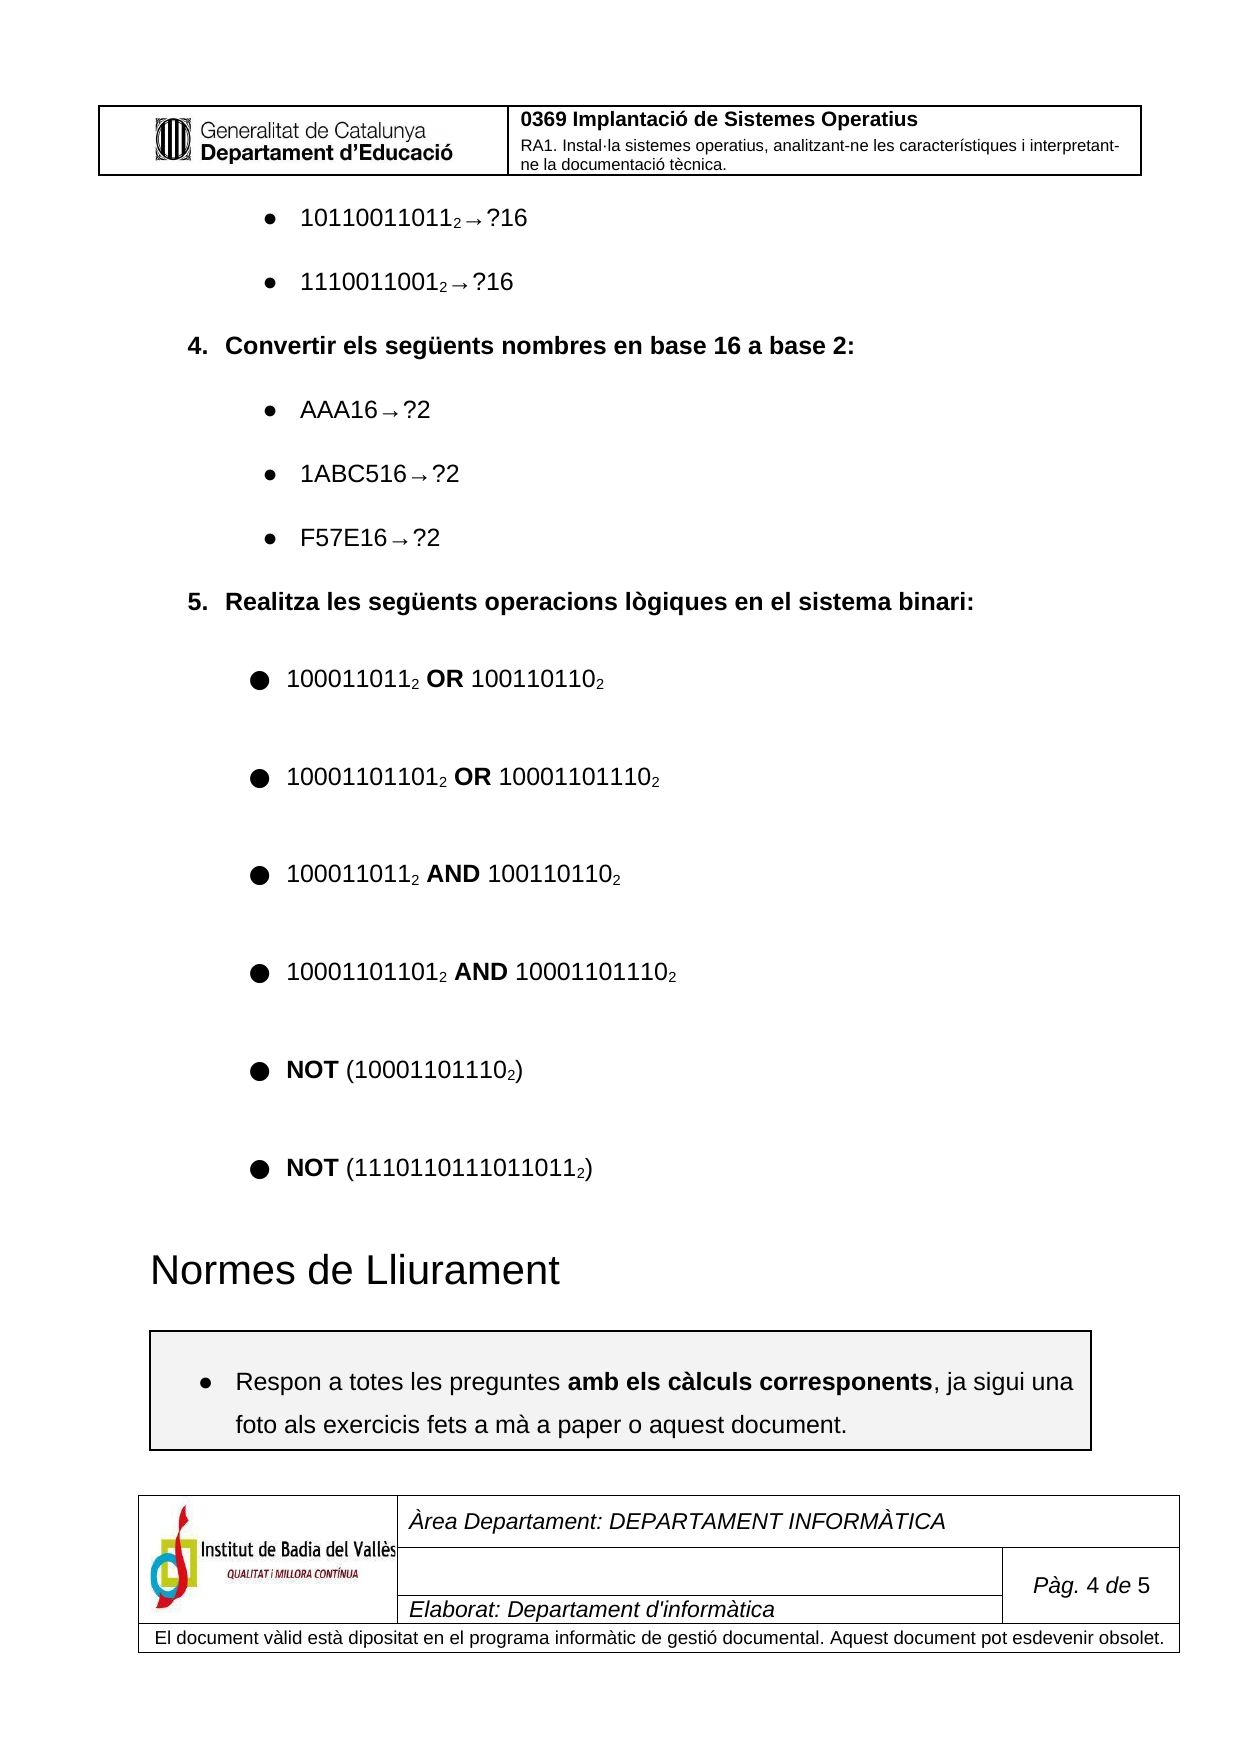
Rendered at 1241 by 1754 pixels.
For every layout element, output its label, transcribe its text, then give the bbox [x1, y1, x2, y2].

list 100011011012 OR 100011011102 [248, 748, 1090, 799]
list 100011011012 AND 100011011102 [248, 944, 1090, 995]
picture [150, 1496, 396, 1618]
table_header Respon a totes les preguntes amb els càlculs corresponents, ja sigui una foto als exercicis fets a mà a paper o aquest document. Lliura la pràctica en format PDF o JPG a través de la plataforma Moodle. El nom del fitxer ha de seguir el format: Cognom1_Cognom2_Nom_Practica [151, 1332, 1090, 1449]
list Realitza les següents operacions lògiques en el sistema binari: [187, 587, 1082, 615]
list 1000110112 OR 1001101102 [248, 651, 1090, 702]
list 101100110112→?16 [262, 203, 1090, 232]
list 1ABC516→?2 [262, 459, 1090, 487]
picture [155, 117, 453, 165]
list NOT (100011011102) [248, 1041, 1090, 1093]
list 11100110012→?16 [262, 267, 1090, 296]
subtitle Normes de Lliurament [150, 1245, 1082, 1293]
list Convertir els següents nombres en base 16 a base 2: [187, 331, 1090, 359]
list AAA16→?2 [262, 395, 1090, 423]
list 1000110112 AND 1001101102 [248, 846, 1090, 897]
list NOT (11101101110110112) [248, 1139, 1090, 1190]
list F57E16→?2 [262, 523, 1090, 551]
